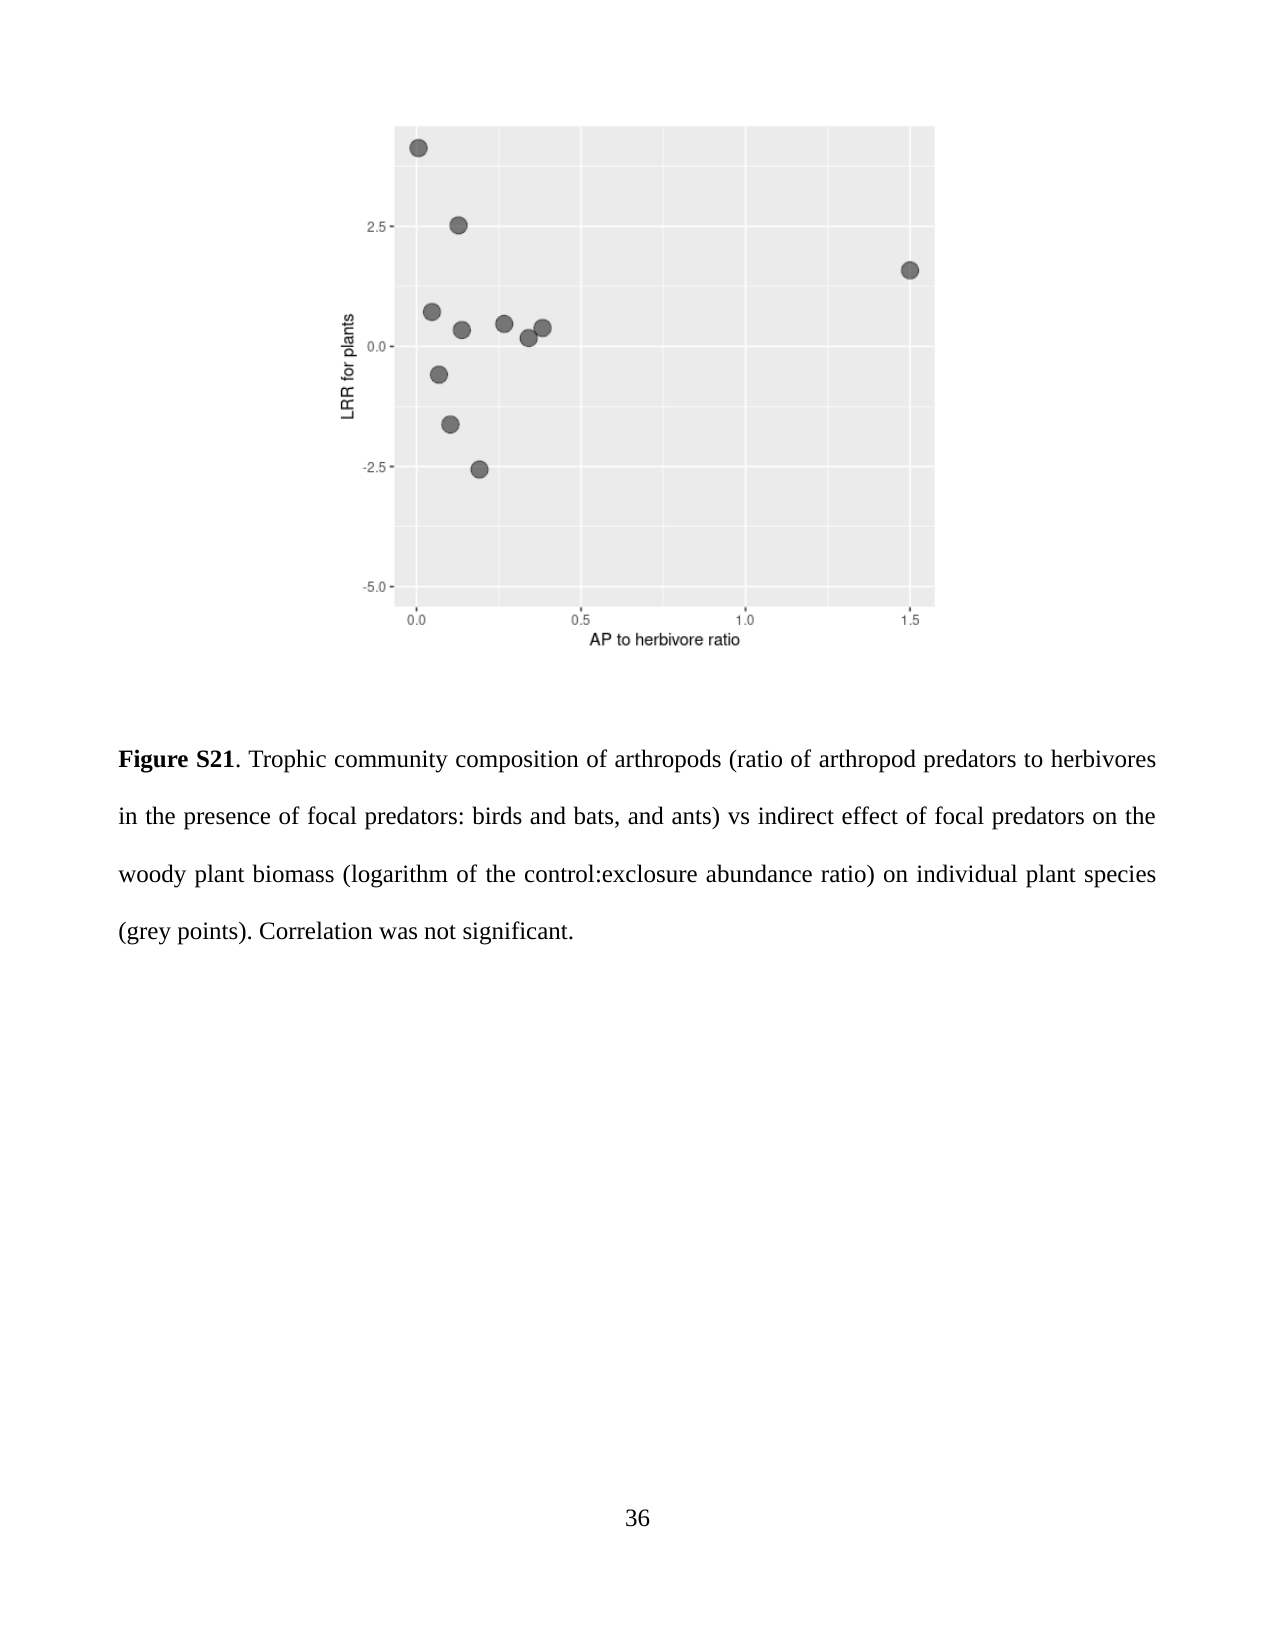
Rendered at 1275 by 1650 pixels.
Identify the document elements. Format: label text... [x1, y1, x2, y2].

picture [333, 118, 943, 658]
text Figure S21. Trophic community composition of arthropods (ratio of arthropod predators to herbivores in the presence of focal predators: birds and bats, and ants) vs indirect effect of focal predators on the woody plant biomass (logarithm of the control:exclosure abundance ratio) on individual plant species (grey points). Correlation was not significant. [118, 744, 1157, 945]
